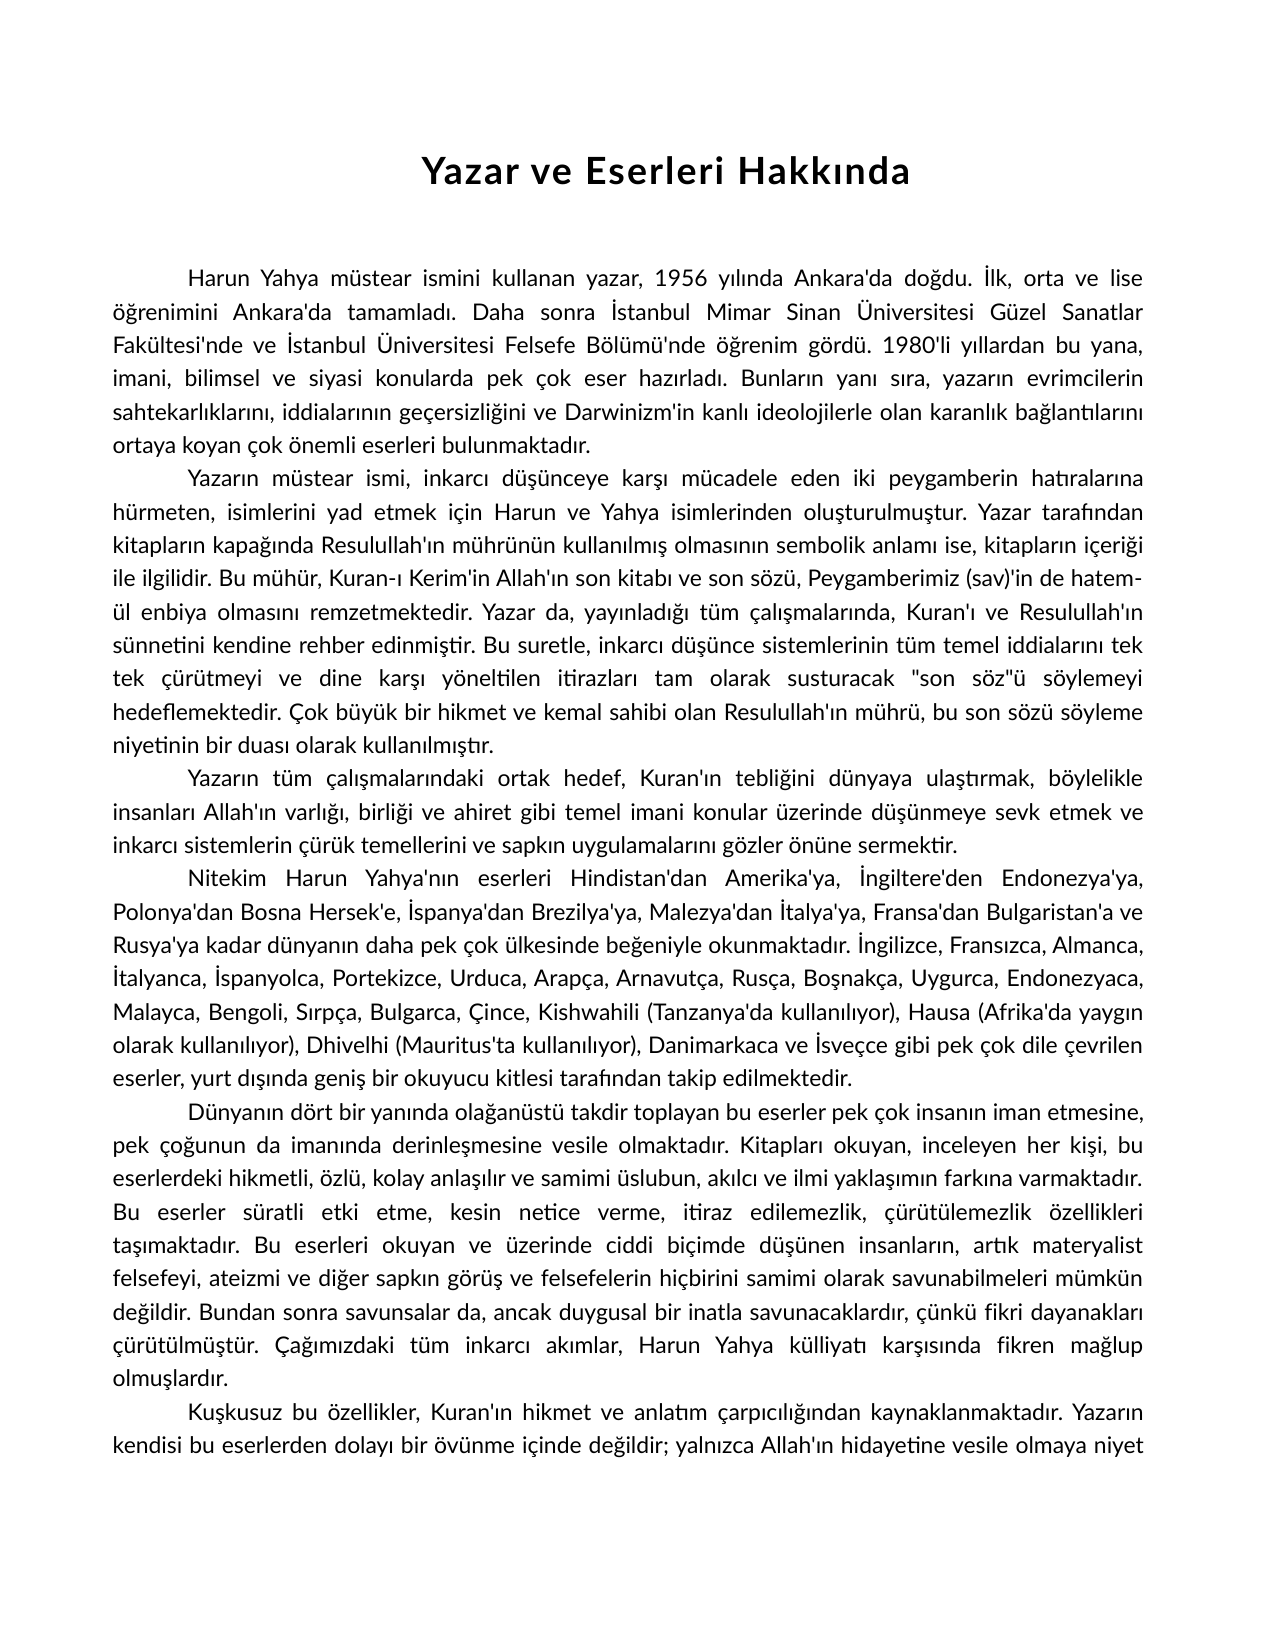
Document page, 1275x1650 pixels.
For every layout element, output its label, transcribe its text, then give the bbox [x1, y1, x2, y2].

text Dünyanın dört bir yanında olağanüstü takdir toplayan bu eserler pek çok insanın iman etmesine, pek çoğunun da imanında derinleşmesine vesile olmaktadır. Kitapları okuyan, inceleyen her kişi, bu eserlerdeki hikmetli, özlü, kolay anlaşılır ve samimi üslubun, akılcı ve ilmi yaklaşımın farkına varmaktadır. Bu eserler süratli etki etme, kesin netice verme, itiraz edilemezlik, çürütülemezlik özellikleri taşımaktadır. Bu eserleri okuyan ve üzerinde ciddi biçimde düşünen insanların, artık materyalist felsefeyi, ateizmi ve diğer sapkın görüş ve felsefelerin hiçbirini samimi olarak savunabilmeleri mümkün değildir. Bundan sonra savunsalar da, ancak duygusal bir inatla savunacaklardır, çünkü fikri dayanakları çürütülmüştür. Çağımızdaki tüm inkarcı akımlar, Harun Yahya külliyatı karşısında fikren mağlup olmuşlardır. [112, 1093, 1145, 1393]
text Yazar ve Eserleri Hakkında [112, 148, 1145, 193]
text Nitekim Harun Yahya'nın eserleri Hindistan'dan Amerika'ya, İngiltere'den Endonezya'ya, Polonya'dan Bosna Hersek'e, İspanya'dan Brezilya'ya, Malezya'dan İtalya'ya, Fransa'dan Bulgaristan'a ve Rusya'ya kadar dünyanın daha pek çok ülkesinde beğeniyle okunmaktadır. İngilizce, Fransızca, Almanca, İtalyanca, İspanyolca, Portekizce, Urduca, Arapça, Arnavutça, Rusça, Boşnakça, Uygurca, Endonezyaca, Malayca, Bengoli, Sırpça, Bulgarca, Çince, Kishwahili (Tanzanya'da kullanılıyor), Hausa (Afrika'da yaygın olarak kullanılıyor), Dhivelhi (Mauritus'ta kullanılıyor), Danimarkaca ve İsveçce gibi pek çok dile çevrilen eserler, yurt dışında geniş bir okuyucu kitlesi tarafından takip edilmektedir. [112, 860, 1145, 1093]
text Kuşkusuz bu özellikler, Kuran'ın hikmet ve anlatım çarpıcılığından kaynaklanmaktadır. Yazarın kendisi bu eserlerden dolayı bir övünme içinde değildir; yalnızca Allah'ın hidayetine vesile olmaya niyet [112, 1393, 1145, 1460]
text Yazarın tüm çalışmalarındaki ortak hedef, Kuran'ın tebliğini dünyaya ulaştırmak, böylelikle insanları Allah'ın varlığı, birliği ve ahiret gibi temel imani konular üzerinde düşünmeye sevk etmek ve inkarcı sistemlerin çürük temellerini ve sapkın uygulamalarını gözler önüne sermektir. [112, 760, 1145, 860]
text Harun Yahya müstear ismini kullanan yazar, 1956 yılında Ankara'da doğdu. İlk, orta ve lise öğrenimini Ankara'da tamamladı. Daha sonra İstanbul Mimar Sinan Üniversitesi Güzel Sanatlar Fakültesi'nde ve İstanbul Üniversitesi Felsefe Bölümü'nde öğrenim gördü. 1980'li yıllardan bu yana, imani, bilimsel ve siyasi konularda pek çok eser hazırladı. Bunların yanı sıra, yazarın evrimcilerin sahtekarlıklarını, iddialarının geçersizliğini ve Darwinizm'in kanlı ideolojilerle olan karanlık bağlantılarını ortaya koyan çok önemli eserleri bulunmaktadır. [112, 260, 1145, 460]
text Yazarın müstear ismi, inkarcı düşünceye karşı mücadele eden iki peygamberin hatıralarına hürmeten, isimlerini yad etmek için Harun ve Yahya isimlerinden oluşturulmuştur. Yazar tarafından kitapların kapağında Resulullah'ın mührünün kullanılmış olmasının sembolik anlamı ise, kitapların içeriği ile ilgilidir. Bu mühür, Kuran-ı Kerim'in Allah'ın son kitabı ve son sözü, Peygamberimiz (sav)'in de hatem-ül enbiya olmasını remzetmektedir. Yazar da, yayınladığı tüm çalışmalarında, Kuran'ı ve Resulullah'ın sünnetini kendine rehber edinmiştir. Bu suretle, inkarcı düşünce sistemlerinin tüm temel iddialarını tek tek çürütmeyi ve dine karşı yöneltilen itirazları tam olarak susturacak "son söz"ü söylemeyi hedeflemektedir. Çok büyük bir hikmet ve kemal sahibi olan Resulullah'ın mührü, bu son sözü söyleme niyetinin bir duası olarak kullanılmıştır. [112, 460, 1145, 760]
